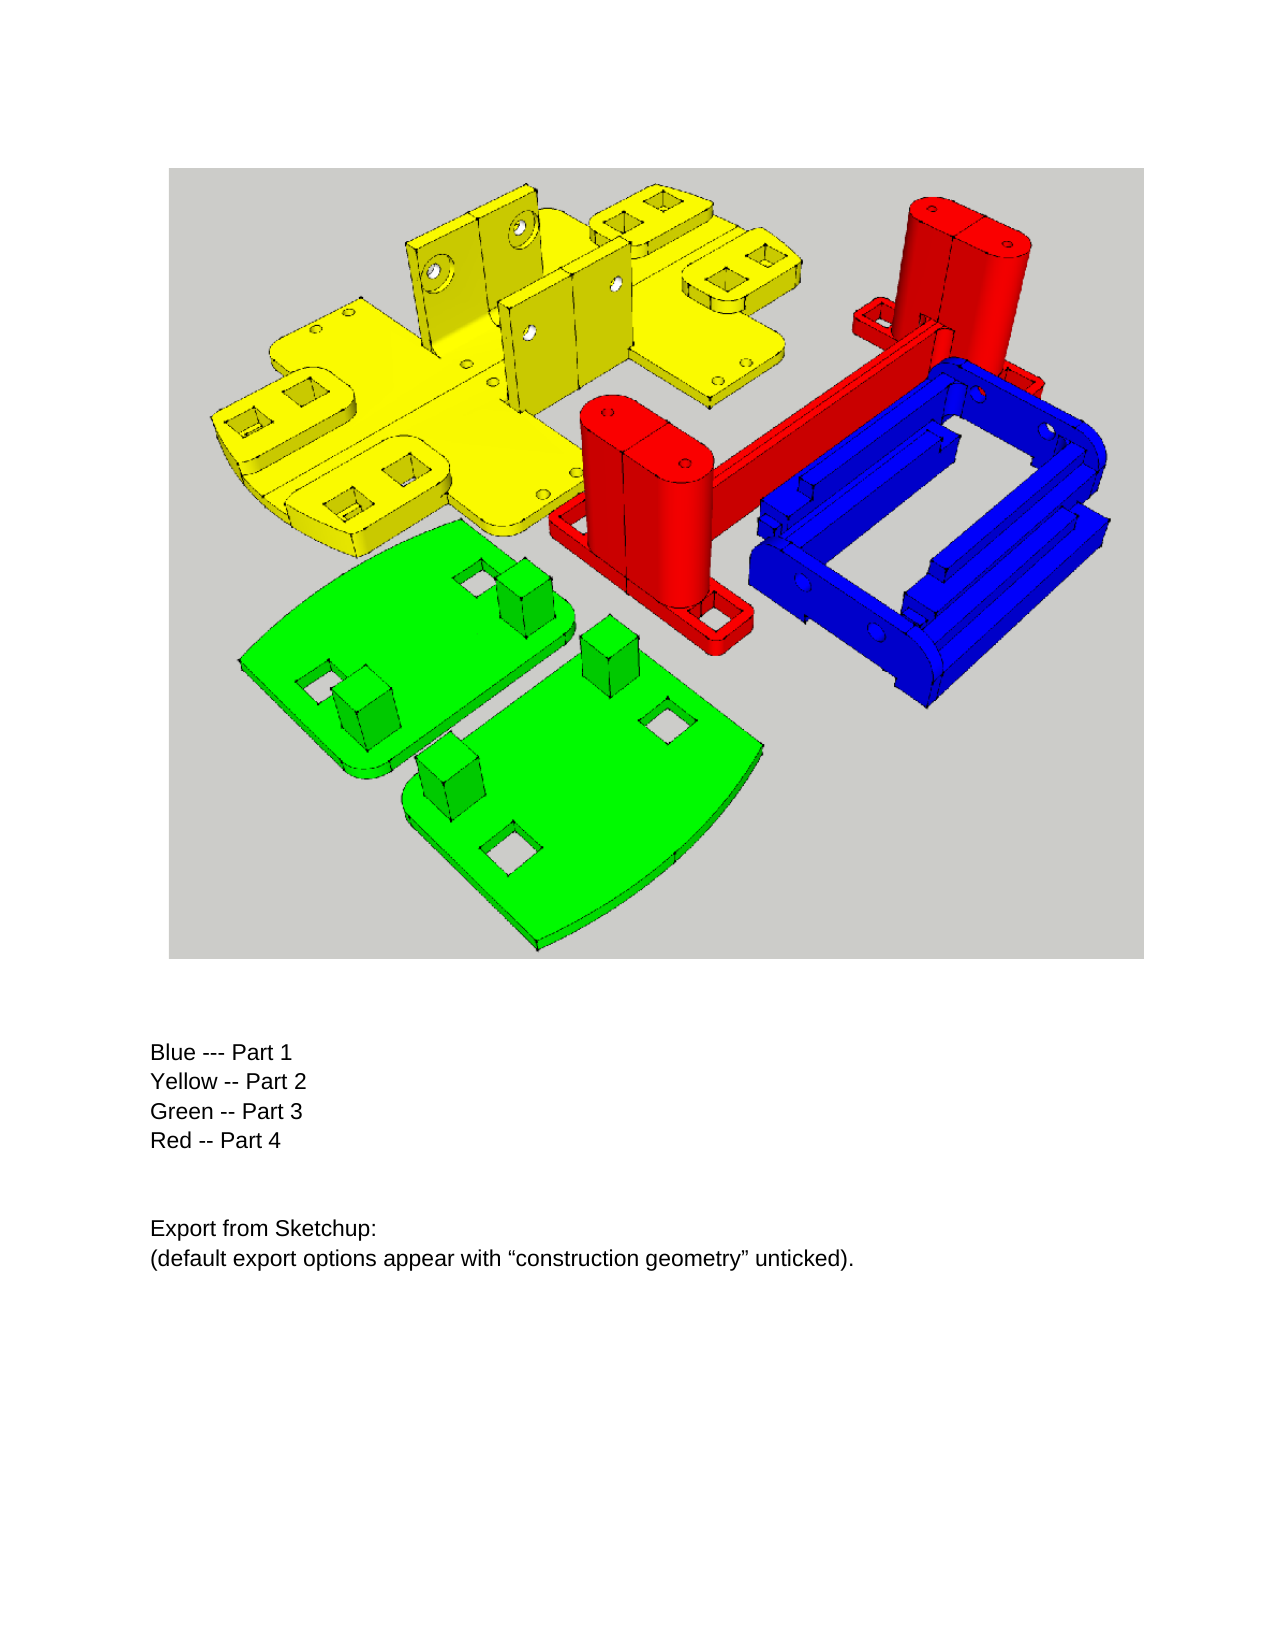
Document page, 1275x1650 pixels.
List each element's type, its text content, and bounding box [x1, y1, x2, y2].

text Blue --- Part 1 [150, 1039, 1125, 1065]
text (default export options appear with “construction geometry” unticked). [150, 1245, 1125, 1271]
picture [168, 168, 1144, 959]
text Red -- Part 4 [150, 1128, 1125, 1153]
text Export from Sketchup: [150, 1216, 1125, 1241]
text Yellow -- Part 2 [150, 1069, 1125, 1094]
text Green -- Part 3 [150, 1098, 1125, 1124]
